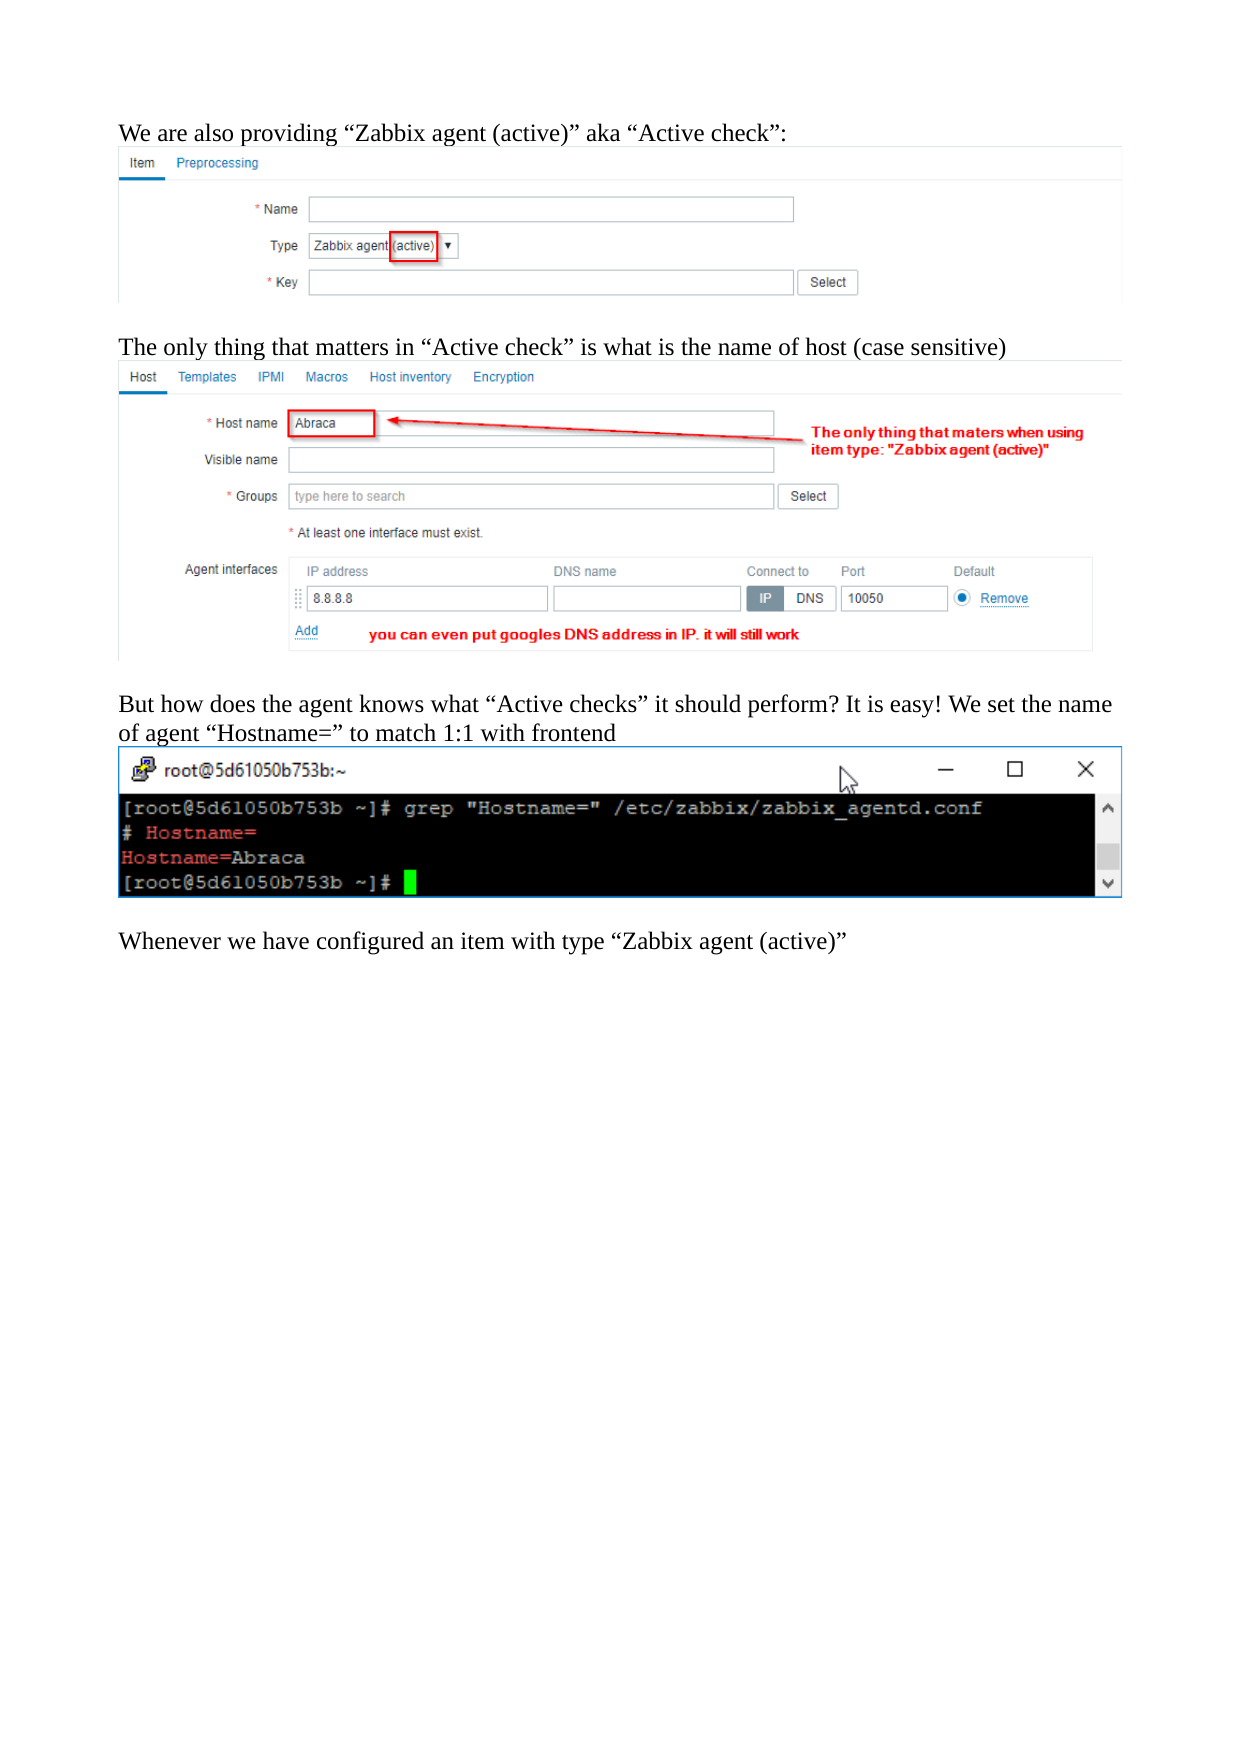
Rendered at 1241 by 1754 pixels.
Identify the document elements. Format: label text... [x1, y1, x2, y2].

text But how does the agent knows what “Active checks” it should perform? It is easy! We set the name of agent “Hostname=” to match 1:1 with frontend [118, 689, 1122, 746]
picture [118, 360, 1123, 661]
picture [118, 746, 1123, 898]
picture [118, 146, 1123, 303]
text Whenever we have configured an item with type “Zabbix agent (active)” [118, 926, 1122, 955]
text The only thing that matters in “Active check” is what is the name of host (case sensitive) [118, 303, 1122, 360]
text We are also providing “Zabbix agent (active)” aka “Active check”: [118, 118, 1122, 146]
